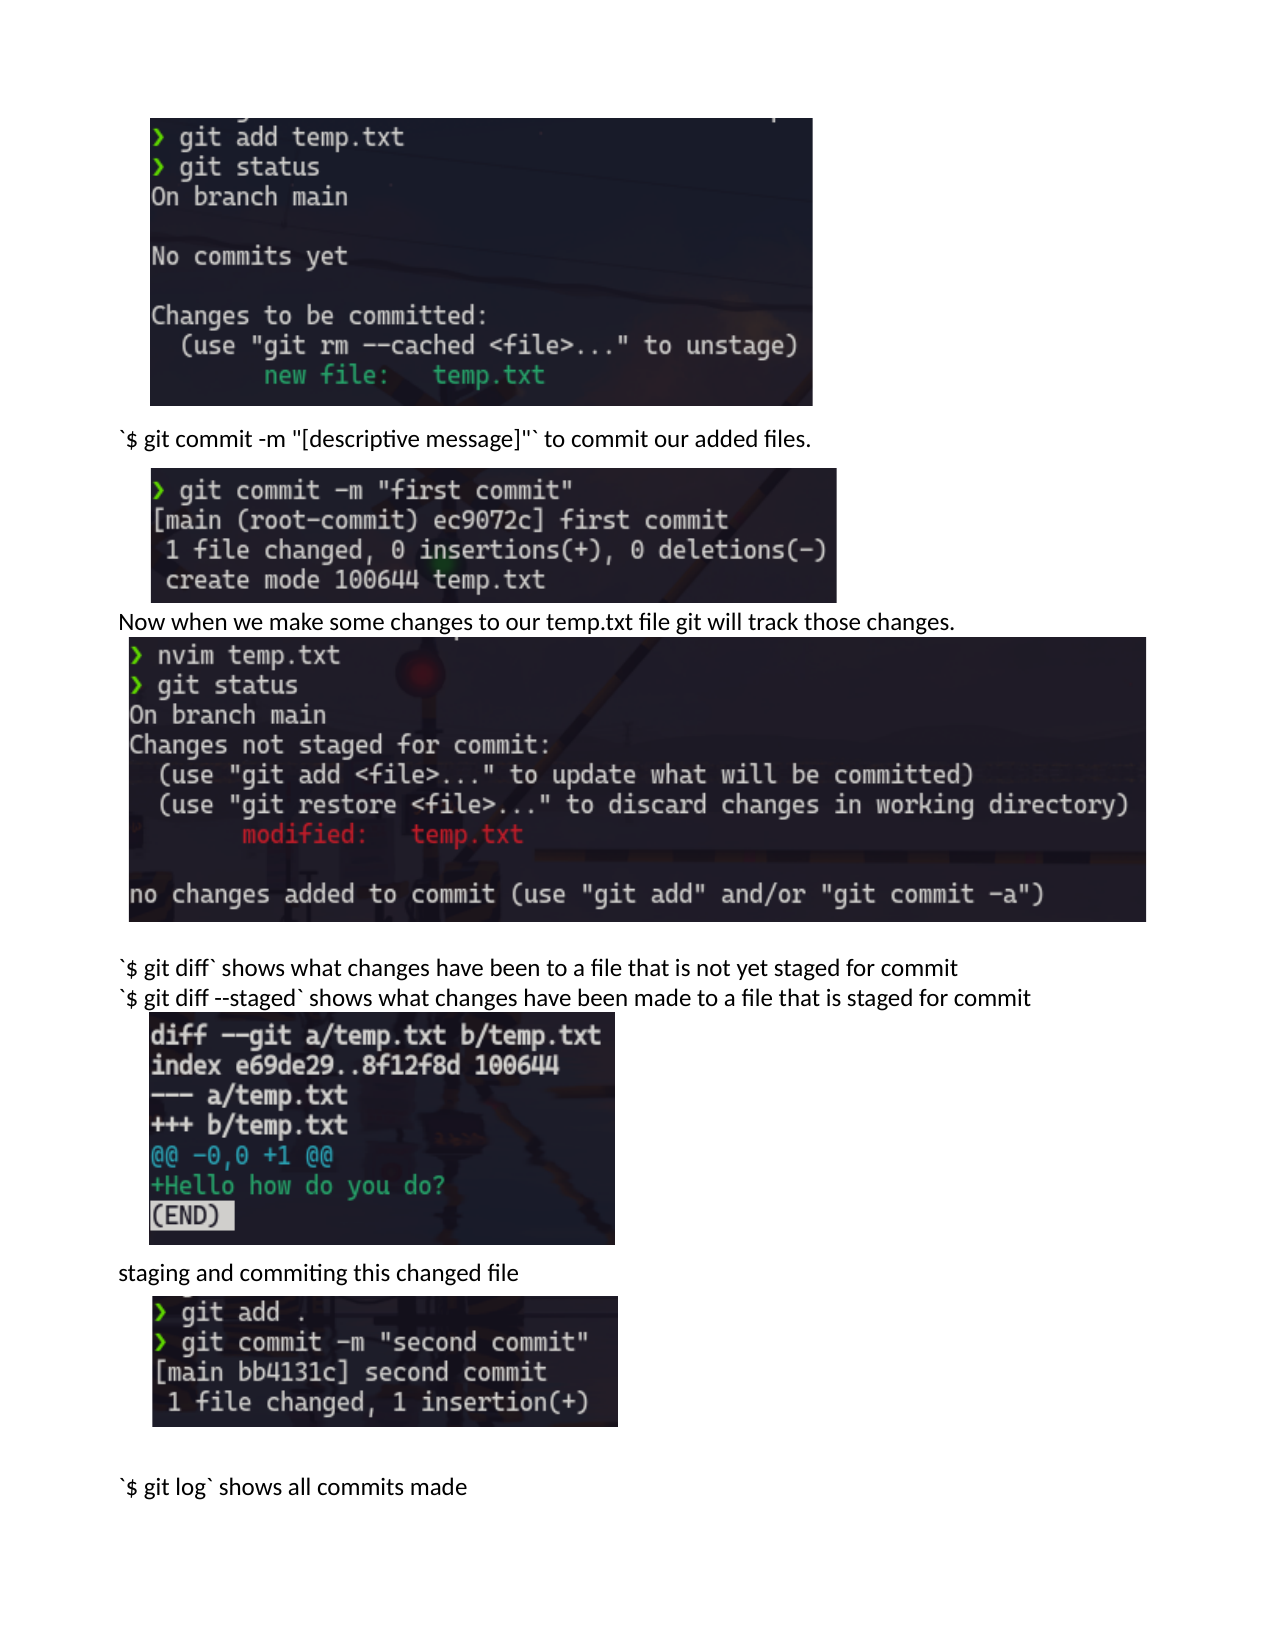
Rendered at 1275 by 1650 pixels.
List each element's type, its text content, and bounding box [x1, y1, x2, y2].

picture [150, 118, 813, 406]
text `$ git diff --staged` shows what changes have been made to a file that is staged for commit [118, 982, 1157, 1013]
picture [128, 637, 1147, 922]
text staging and commiting this changed file [118, 1257, 1157, 1288]
text `$ git commit -m "[descriptive message]"` to commit our added files. [118, 423, 1157, 454]
picture [149, 1012, 615, 1245]
text Now when we make some changes to our temp.txt file git will track those changes. [118, 606, 1157, 637]
picture [150, 468, 837, 603]
text `$ git diff` shows what changes have been to a file that is not yet staged for commit [118, 952, 1157, 982]
text `$ git log` shows all commits made [118, 1471, 1157, 1501]
picture [152, 1296, 618, 1427]
